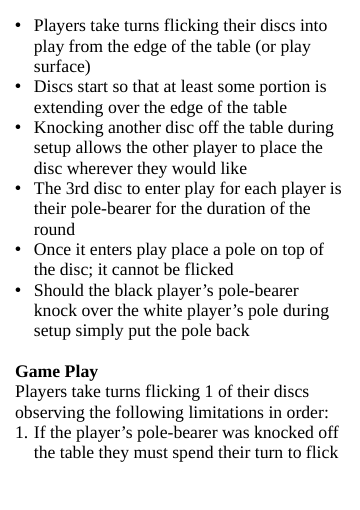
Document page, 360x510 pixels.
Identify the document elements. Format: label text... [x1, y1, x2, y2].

list Should the black player’s pole-bearer knock over the white player’s pole during setup simply put the pole back [15, 279, 345, 341]
list If the player’s pole-bearer was knocked off the table they must spend their turn to flick [15, 422, 345, 462]
list Discs start so that at least some portion is extending over the edge of the table [15, 76, 345, 117]
list Once it enters play place a pole on top of the disc; it cannot be flicked [15, 239, 345, 279]
list Players take turns flicking their discs into play from the edge of the table (or play surface) [15, 15, 345, 76]
text Players take turns flicking 1 of their discs observing the following limitations in order: [15, 381, 345, 422]
list Knocking another disc off the table during setup allows the other player to place the disc wherever they would like [15, 117, 345, 178]
text Game Play [15, 361, 345, 381]
list The 3rd disc to enter play for each player is their pole-bearer for the duration of the round [15, 178, 345, 239]
